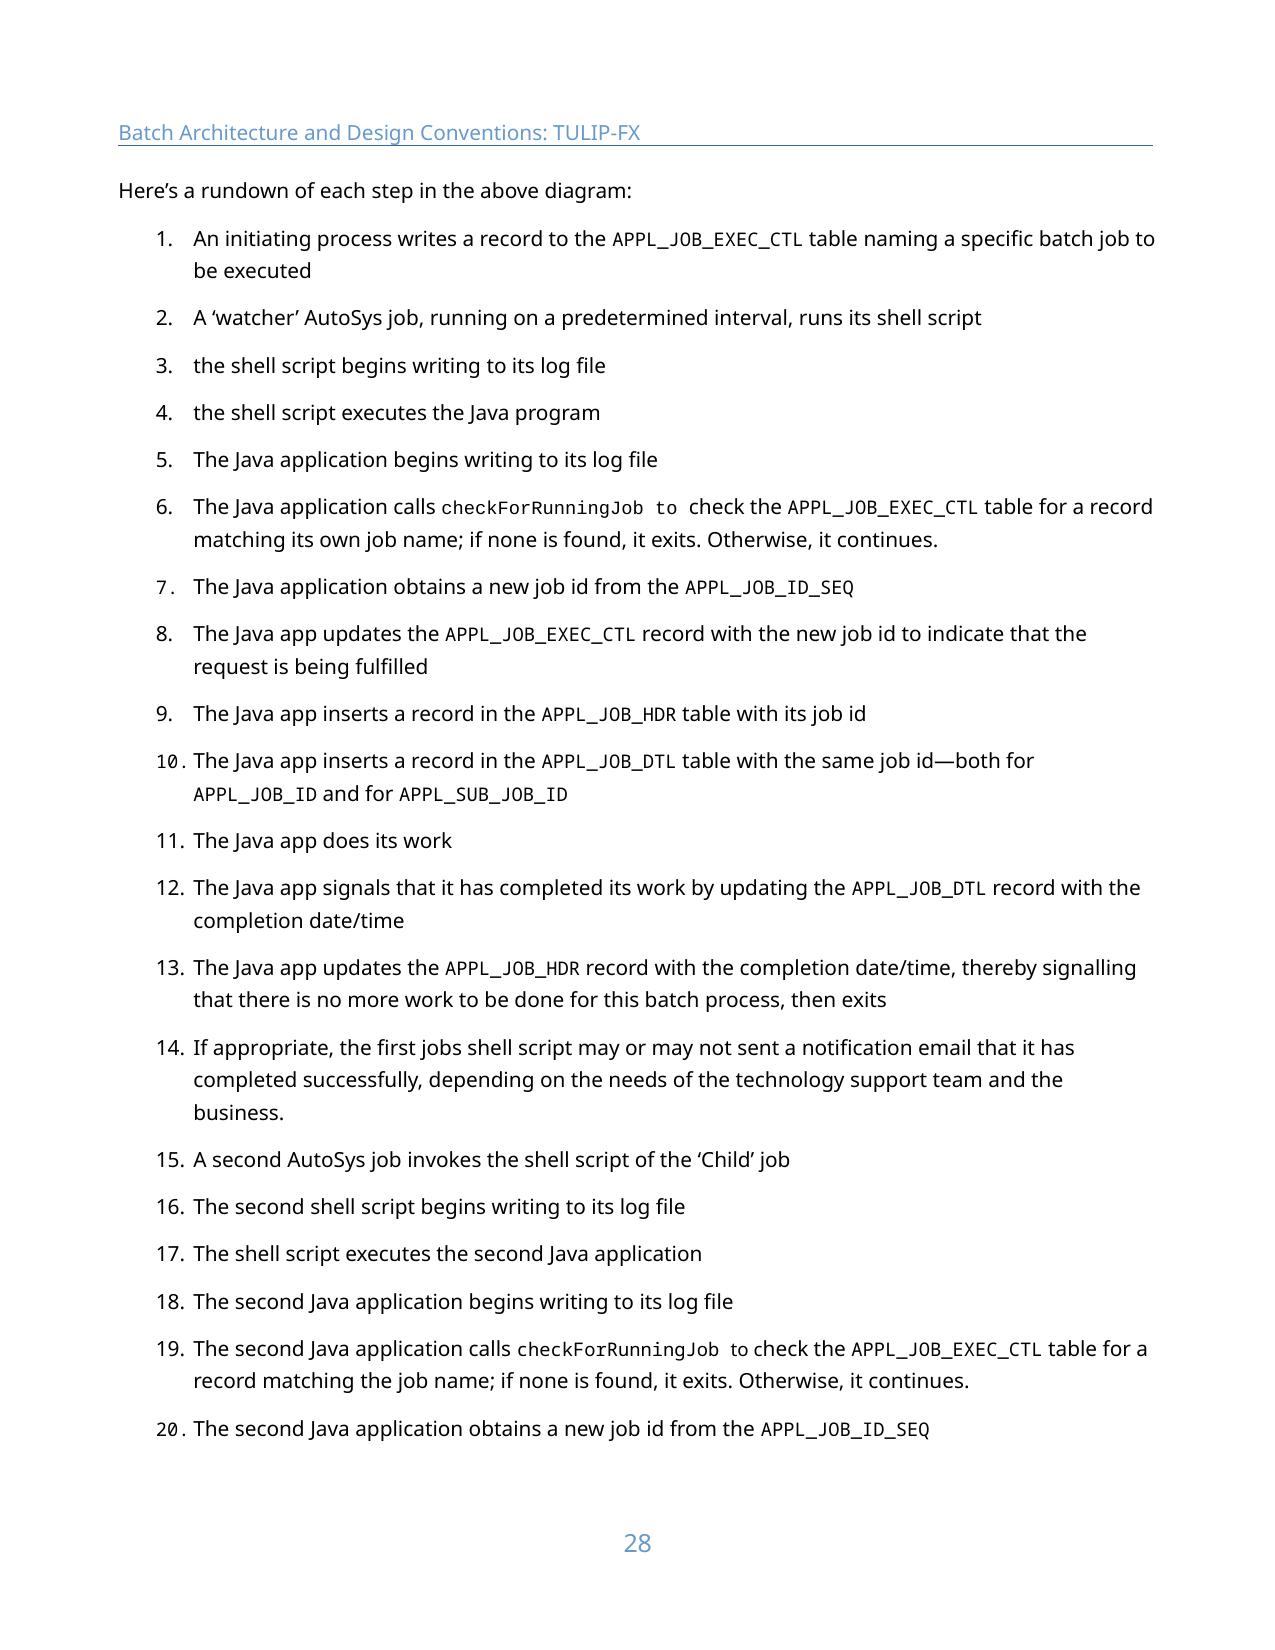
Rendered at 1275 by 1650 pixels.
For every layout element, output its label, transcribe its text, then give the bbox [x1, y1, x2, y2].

list A ‘watcher’ AutoSys job, running on a predetermined interval, runs its shell script [156, 303, 1157, 332]
list The Java app inserts a record in the APPL_JOB_DTL table with the same job id—both for APPL_JOB_ID and for APPL_SUB_JOB_ID [156, 746, 1157, 807]
list the shell script begins writing to its log file [156, 351, 1157, 379]
list The Java application calls checkForRunningJob to check the APPL_JOB_EXEC_CTL table for a record matching its own job name; if none is found, it exits. Otherwise, it continues. [156, 492, 1157, 553]
text Here’s a rundown of each step in the above diagram: [118, 177, 1157, 205]
list A second AutoSys job invokes the shell script of the ‘Child’ job [156, 1145, 1157, 1174]
list The Java application begins writing to its log file [156, 445, 1157, 473]
list The second Java application begins writing to its log file [156, 1287, 1157, 1315]
list the shell script executes the Java program [156, 398, 1157, 426]
list The Java app updates the APPL_JOB_EXEC_CTL record with the new job id to indicate that the request is being fulfilled [156, 619, 1157, 680]
list The Java app inserts a record in the APPL_JOB_HDR table with its job id [156, 699, 1157, 727]
list If appropriate, the first jobs shell script may or may not sent a notification email that it has completed successfully, depending on the needs of the technology support team and the business. [156, 1033, 1157, 1126]
list The second shell script begins writing to its log file [156, 1192, 1157, 1221]
list An initiating process writes a record to the APPL_JOB_EXEC_CTL table naming a specific batch job to be executed [156, 224, 1157, 285]
list The Java application obtains a new job id from the APPL_JOB_ID_SEQ [156, 572, 1157, 601]
list The Java app does its work [156, 826, 1157, 854]
list The shell script executes the second Java application [156, 1239, 1157, 1268]
list The second Java application obtains a new job id from the APPL_JOB_ID_SEQ [156, 1414, 1157, 1442]
list The Java app updates the APPL_JOB_HDR record with the completion date/time, thereby signalling that there is no more work to be done for this batch process, then exits [156, 953, 1157, 1014]
list The second Java application calls checkForRunningJob to check the APPL_JOB_EXEC_CTL table for a record matching the job name; if none is found, it exits. Otherwise, it continues. [156, 1334, 1157, 1395]
list The Java app signals that it has completed its work by updating the APPL_JOB_DTL record with the completion date/time [156, 873, 1157, 934]
